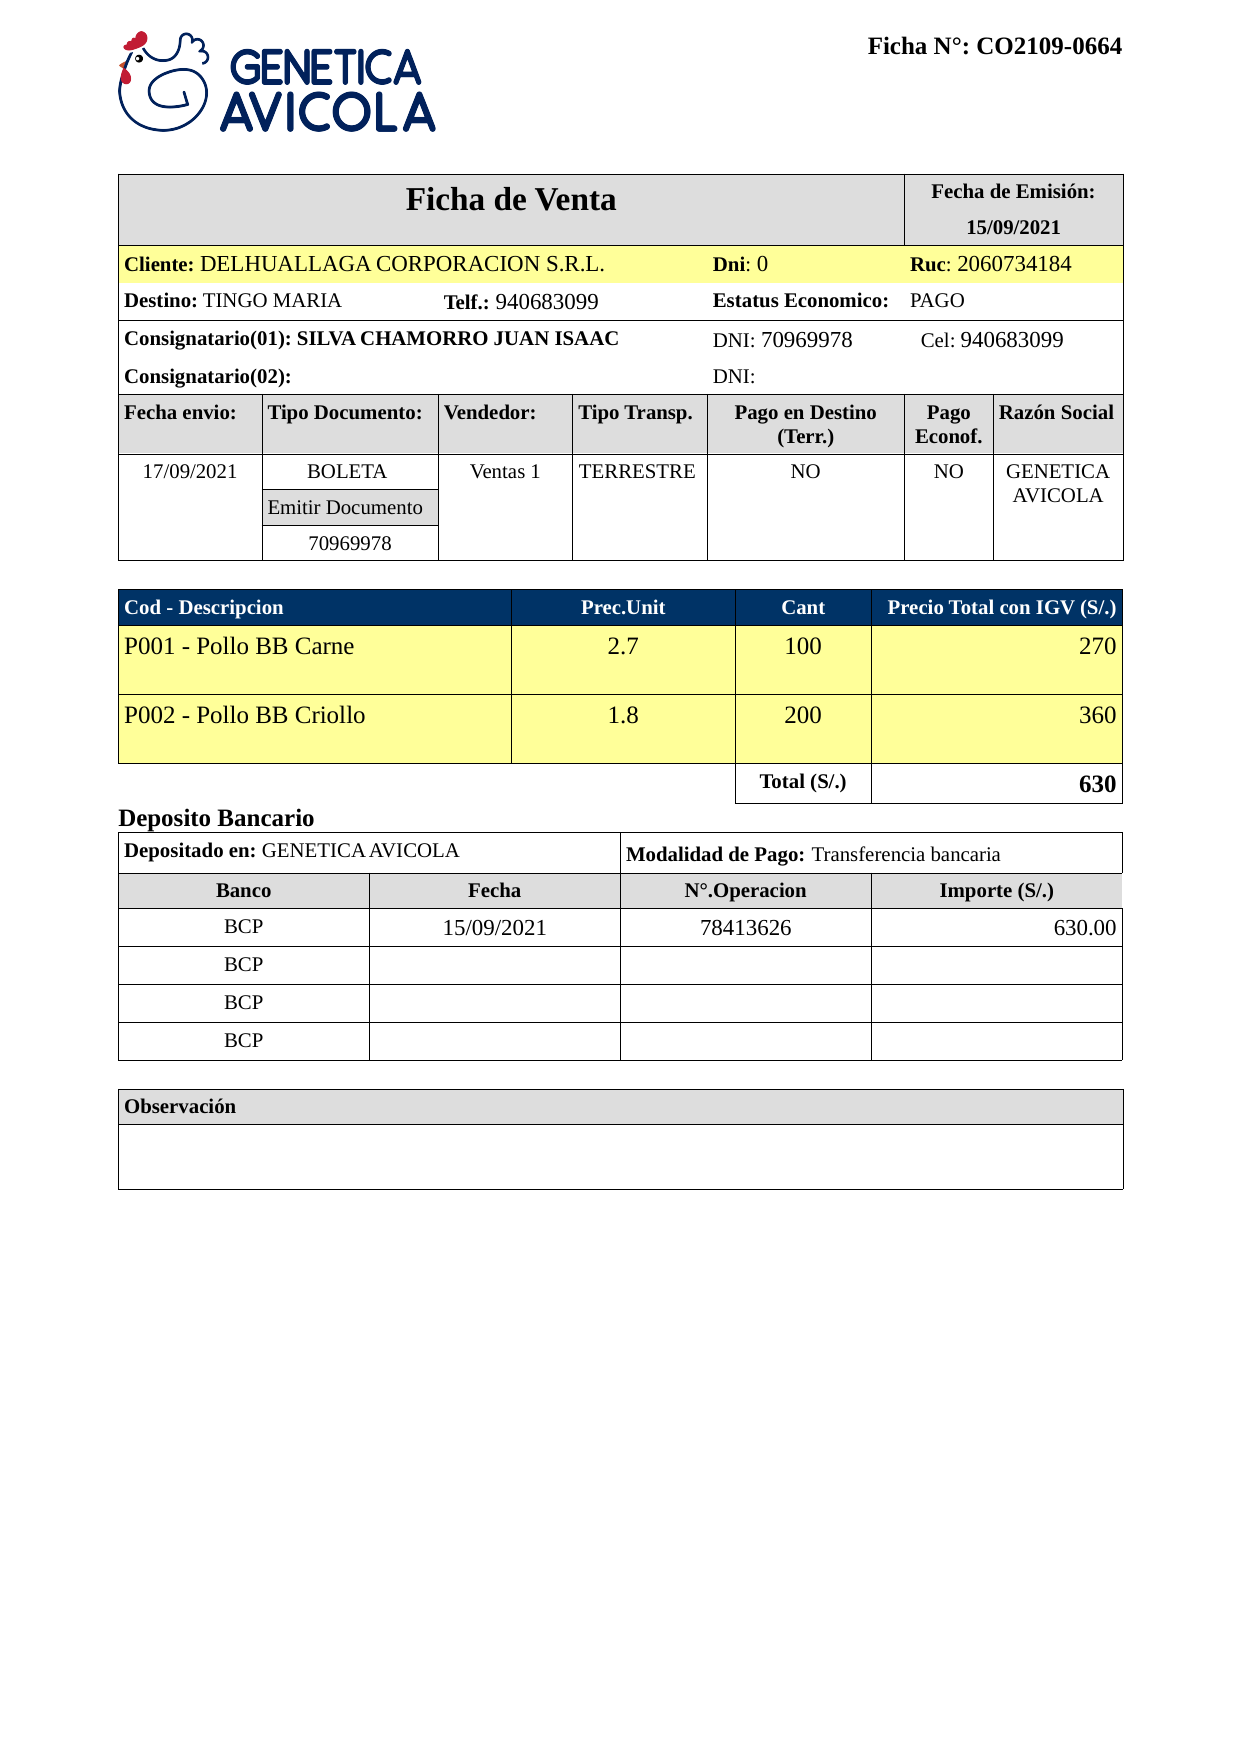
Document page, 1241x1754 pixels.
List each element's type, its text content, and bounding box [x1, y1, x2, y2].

table_cell 15/09/2021 [370, 909, 620, 946]
text Deposito Bancario [118, 803, 1122, 832]
table_cell [621, 1023, 871, 1060]
table_cell 630 [872, 764, 1122, 803]
table_cell Estatus Economico: [707, 283, 904, 320]
table_header Depositado en: GENETICA AVICOLA [119, 833, 620, 872]
table_cell BCP [119, 909, 369, 946]
table_cell 360 [872, 695, 1122, 763]
table_cell Vendedor: [439, 395, 572, 453]
table_cell 100 [736, 626, 871, 694]
table_cell BCP [119, 985, 369, 1022]
table_cell Pago en Destino (Terr.) [708, 395, 904, 453]
table_cell Banco [119, 874, 369, 908]
table_cell 15/09/2021 [905, 209, 1123, 245]
table_cell NO [708, 455, 904, 560]
table_cell [511, 764, 735, 803]
table_cell PAGO [904, 283, 1123, 320]
table_cell Tipo Documento: [263, 395, 438, 453]
table_cell Cliente: DELHUALLAGA CORPORACION S.R.L. [119, 246, 707, 283]
table_cell 630.00 [872, 909, 1122, 946]
table_cell [119, 1125, 1123, 1189]
table_cell 270 [872, 626, 1122, 694]
table_cell Pago Econof. [905, 395, 993, 453]
table_cell Razón Social [994, 395, 1123, 453]
table_cell Emitir Documento [263, 490, 438, 525]
table_cell GENETICA AVICOLA [994, 455, 1123, 560]
table_cell Fecha envio: [119, 395, 262, 453]
table_cell P001 - Pollo BB Carne [119, 626, 511, 694]
table_header Cant [736, 590, 871, 625]
table_cell Tipo Transp. [573, 395, 707, 453]
table_cell BOLETA [263, 455, 438, 489]
table_cell P002 - Pollo BB Criollo [119, 695, 511, 763]
table_cell [621, 985, 871, 1022]
table_cell Fecha [370, 874, 620, 908]
table_cell 2.7 [512, 626, 735, 694]
table_cell Consignatario(02): [119, 358, 707, 394]
table_cell N°.Operacion [621, 874, 871, 908]
table_cell 17/09/2021 [119, 455, 262, 560]
table_cell Cel: 940683099 [915, 321, 1123, 358]
table_cell NO [905, 455, 993, 560]
table_cell [370, 947, 620, 984]
table_cell BCP [119, 947, 369, 984]
table_header Modalidad de Pago: Transferencia bancaria [621, 833, 1122, 872]
table_cell Telf.: 940683099 [438, 283, 707, 320]
table_cell 1.8 [512, 695, 735, 763]
table_cell Dni: 0 [707, 246, 904, 283]
table_cell [370, 1023, 620, 1060]
table_cell BCP [119, 1023, 369, 1060]
table_cell [621, 947, 871, 984]
table_header Cod - Descripcion [119, 590, 511, 625]
table_cell DNI: [707, 358, 1123, 394]
table_header Precio Total con IGV (S/.) [872, 590, 1122, 625]
table_cell [872, 985, 1122, 1022]
table_cell Total (S/.) [736, 764, 871, 803]
table_cell 70969978 [263, 526, 438, 560]
table_cell Ventas 1 [439, 455, 572, 560]
table_cell Destino: TINGO MARIA [119, 283, 438, 320]
table_cell 200 [736, 695, 871, 763]
table_cell Consignatario(01): SILVA CHAMORRO JUAN ISAAC [119, 321, 707, 358]
table_cell [370, 985, 620, 1022]
table_header Ficha de Venta [119, 175, 904, 245]
table_header Fecha de Emisión: [905, 175, 1123, 209]
table_cell [872, 947, 1122, 984]
table_cell DNI: 70969978 [707, 321, 915, 358]
picture [118, 31, 436, 132]
table_cell [118, 764, 511, 803]
table_cell Importe (S/.) [872, 874, 1122, 908]
table_cell TERRESTRE [573, 455, 707, 560]
table_header Observación [119, 1090, 1123, 1124]
table_cell Ruc: 2060734184 [904, 246, 1123, 283]
table_cell [872, 1023, 1122, 1060]
table_cell 78413626 [621, 909, 871, 946]
table_header Prec.Unit [512, 590, 735, 625]
